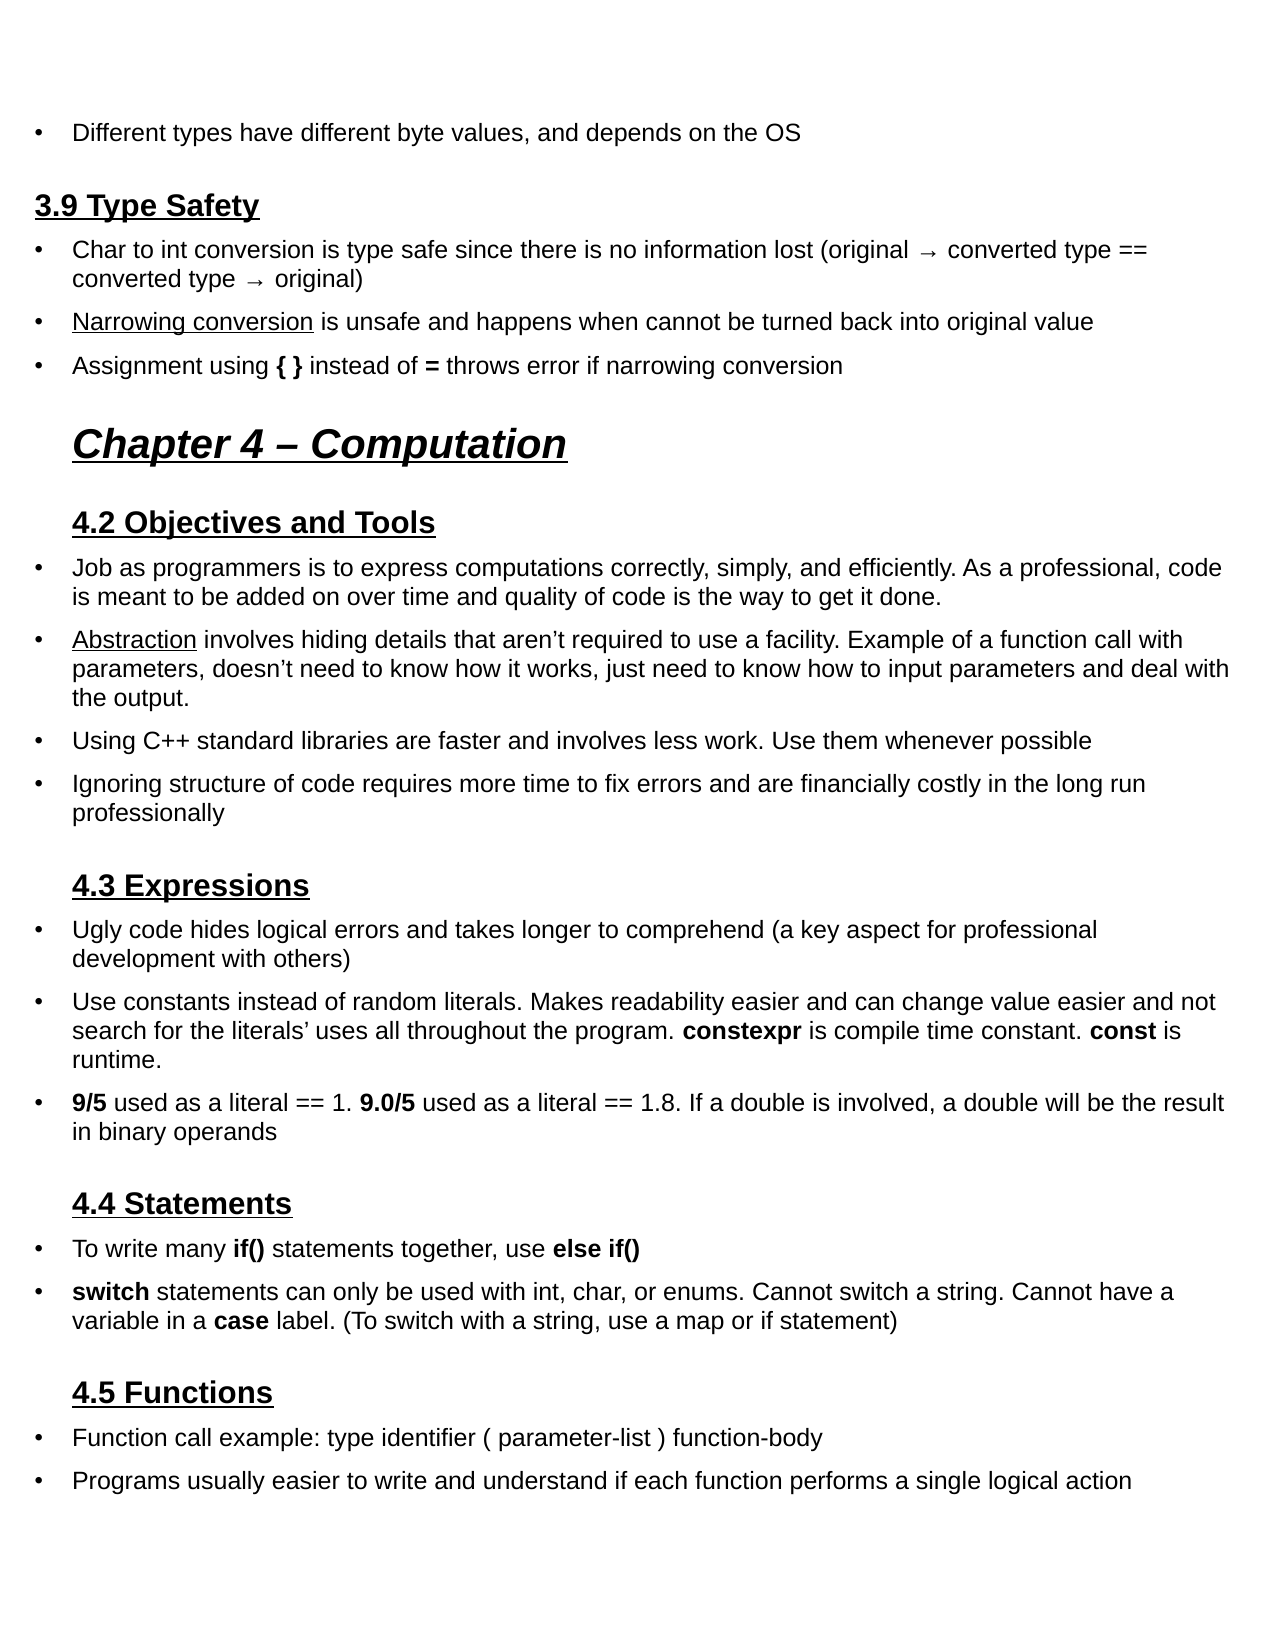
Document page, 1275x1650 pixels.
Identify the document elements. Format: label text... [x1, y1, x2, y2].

subtitle Chapter 4 – Computation [34, 419, 1232, 467]
list Ugly code hides logical errors and takes longer to comprehend (a key aspect for professional development with others) [34, 915, 1232, 973]
subtitle 4.3 Expressions [34, 867, 1232, 903]
list To write many if() statements together, use else if() [34, 1234, 1232, 1263]
subtitle 4.5 Functions [34, 1374, 1232, 1410]
list switch statements can only be used with int, char, or enums. Cannot switch a string. Cannot have a variable in a case label. (To switch with a string, use a map or if statement) [34, 1277, 1232, 1335]
list Ignoring structure of code requires more time to fix errors and are financially costly in the long run professionally [34, 769, 1232, 827]
subtitle 3.9 Type Safety [34, 187, 1232, 222]
list Programs usually easier to write and understand if each function performs a single logical action [34, 1466, 1232, 1495]
list Function call example: type identifier ( parameter-list ) function-body [34, 1423, 1232, 1452]
list Assignment using { } instead of = throws error if narrowing conversion [34, 351, 1232, 379]
list Job as programmers is to express computations correctly, simply, and efficiently. As a professional, code is meant to be added on over time and quality of code is the way to get it done. [34, 553, 1232, 611]
list Narrowing conversion is unsafe and happens when cannot be turned back into original value [34, 307, 1232, 336]
list Char to int conversion is type safe since there is no information lost (original → converted type == converted type → original) [34, 235, 1232, 293]
list Different types have different byte values, and depends on the OS [34, 118, 1232, 147]
list Using C++ standard libraries are faster and involves less work. Use them whenever possible [34, 726, 1232, 755]
list Use constants instead of random literals. Makes readability easier and can change value easier and not search for the literals’ uses all throughout the program. constexpr is compile time constant. const is runtime. [34, 987, 1232, 1074]
list 9/5 used as a literal == 1. 9.0/5 used as a literal == 1.8. If a double is involved, a double will be the result in binary operands [34, 1088, 1232, 1146]
subtitle 4.4 Statements [34, 1185, 1232, 1221]
list Abstraction involves hiding details that aren’t required to use a facility. Example of a function call with parameters, doesn’t need to know how it works, just need to know how to input parameters and deal with the output. [34, 625, 1232, 711]
subtitle 4.2 Objectives and Tools [34, 504, 1232, 540]
